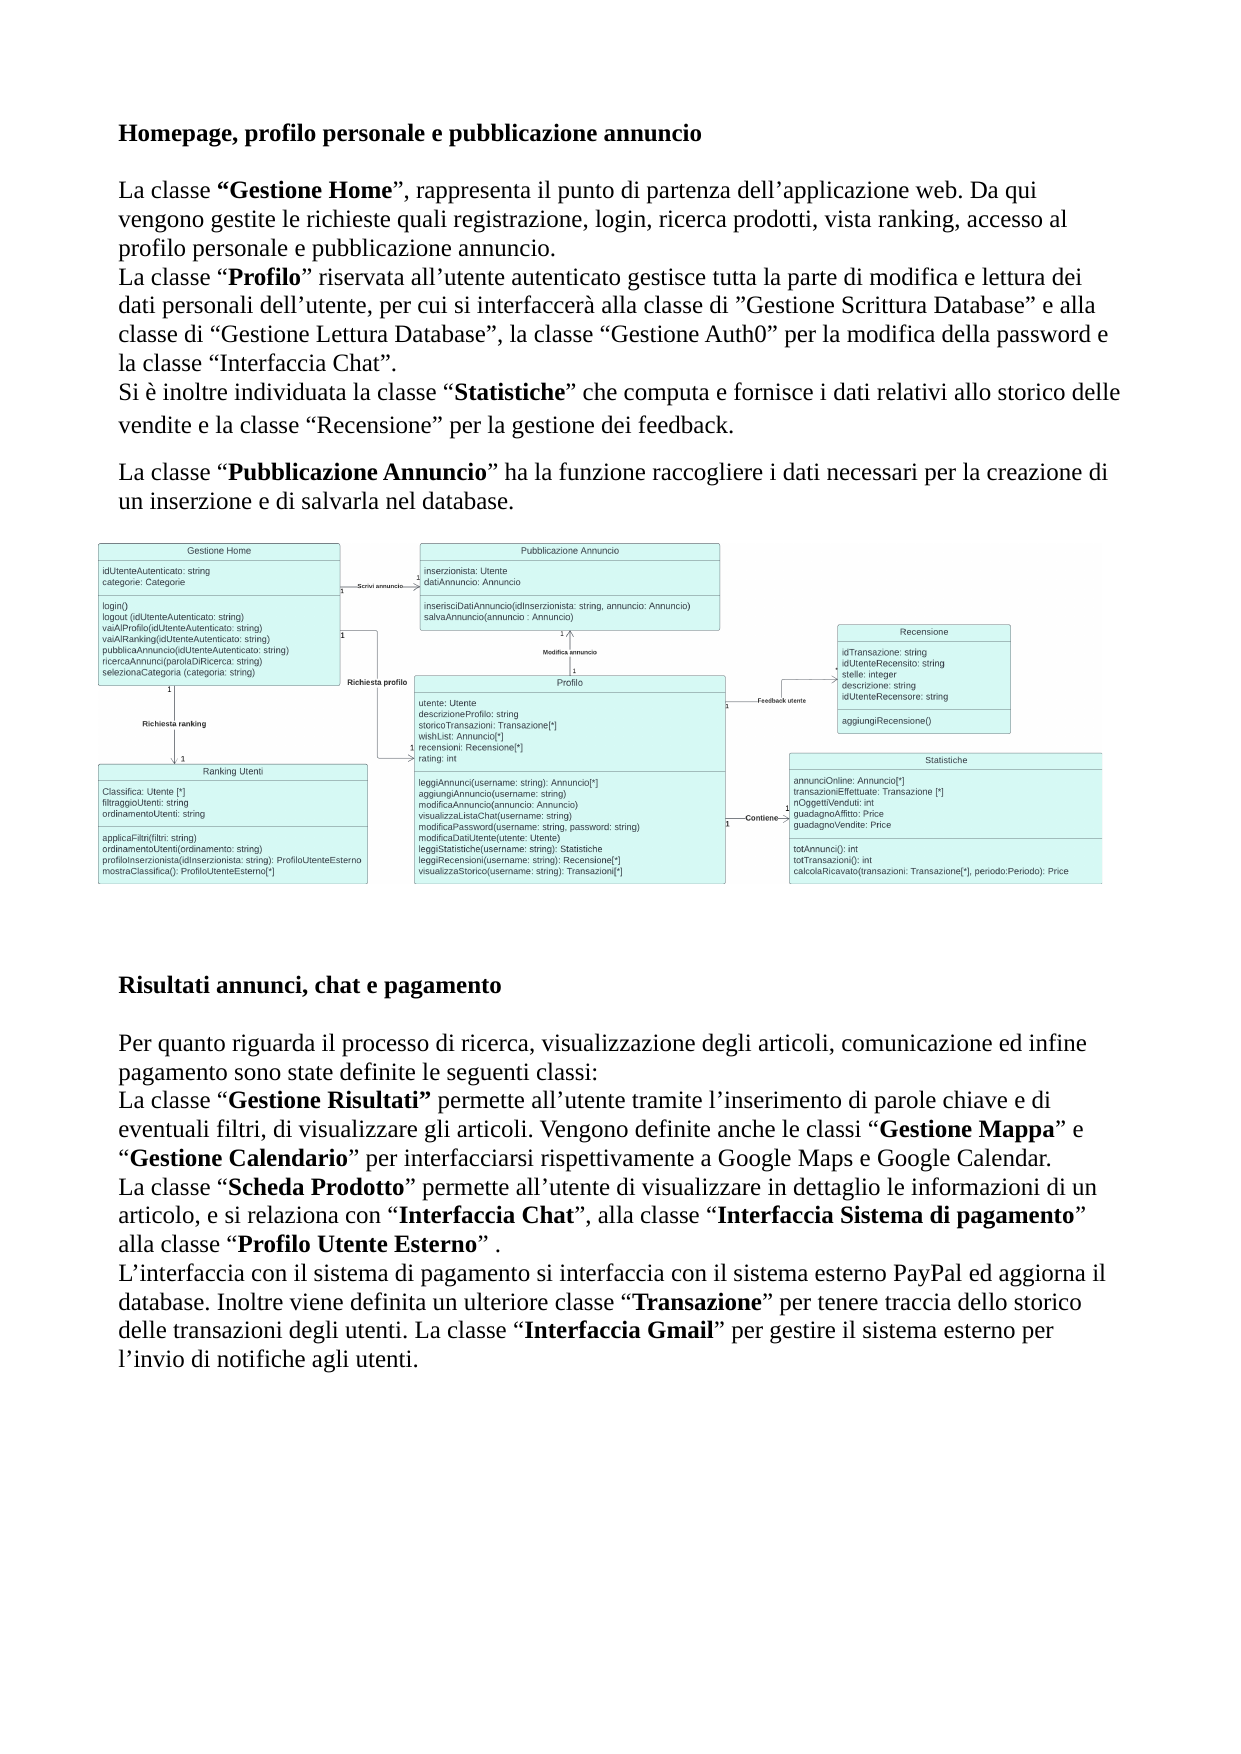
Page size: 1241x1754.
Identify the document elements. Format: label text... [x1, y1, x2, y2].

text Per quanto riguarda il processo di ricerca, visualizzazione degli articoli, comunicazione ed infine pagamento sono state definite le seguenti classi: [118, 1028, 1122, 1085]
text Homepage, profilo personale e pubblicazione annuncio [118, 118, 1122, 147]
text Si è inoltre individuata la classe “Statistiche” che computa e fornisce i dati relativi allo storico delle vendite e la classe “Recensione” per la gestione dei feedback. [118, 377, 1122, 439]
text La classe “Pubblicazione Annuncio” ha la funzione raccogliere i dati necessari per la creazione di un inserzione e di salvarla nel database. [118, 457, 1122, 515]
text La classe “Gestione Home”, rappresenta il punto di partenza dell’applicazione web. Da qui vengono gestite le richieste quali registrazione, login, ricerca prodotti, vista ranking, accesso al profilo personale e pubblicazione annuncio. [118, 176, 1122, 262]
text La classe “Gestione Risultati” permette all’utente tramite l’inserimento di parole chiave e di eventuali filtri, di visualizzare gli articoli. Vengono definite anche le classi “Gestione Mappa” e “Gestione Calendario” per interfacciarsi rispettivamente a Google Maps e Google Calendar. [118, 1085, 1122, 1172]
text La classe “Profilo” riservata all’utente autenticato gestisce tutta la parte di modifica e lettura dei dati personali dell’utente, per cui si interfaccerà alla classe di ”Gestione Scrittura Database” e alla classe di “Gestione Lettura Database”, la classe “Gestione Auth0” per la modifica della password e la classe “Interfaccia Chat”. [118, 262, 1122, 377]
text L’interfaccia con il sistema di pagamento si interfaccia con il sistema esterno PayPal ed aggiorna il database. Inoltre viene definita un ulteriore classe “Transazione” per tenere traccia dello storico delle transazioni degli utenti. La classe “Interfaccia Gmail” per gestire il sistema esterno per l’invio di notifiche agli utenti. [118, 1258, 1122, 1373]
picture [98, 543, 1103, 884]
text Risultati annunci, chat e pagamento [118, 970, 1122, 999]
text La classe “Scheda Prodotto” permette all’utente di visualizzare in dettaglio le informazioni di un articolo, e si relaziona con “Interfaccia Chat”, alla classe “Interfaccia Sistema di pagamento” alla classe “Profilo Utente Esterno” . [118, 1172, 1122, 1258]
